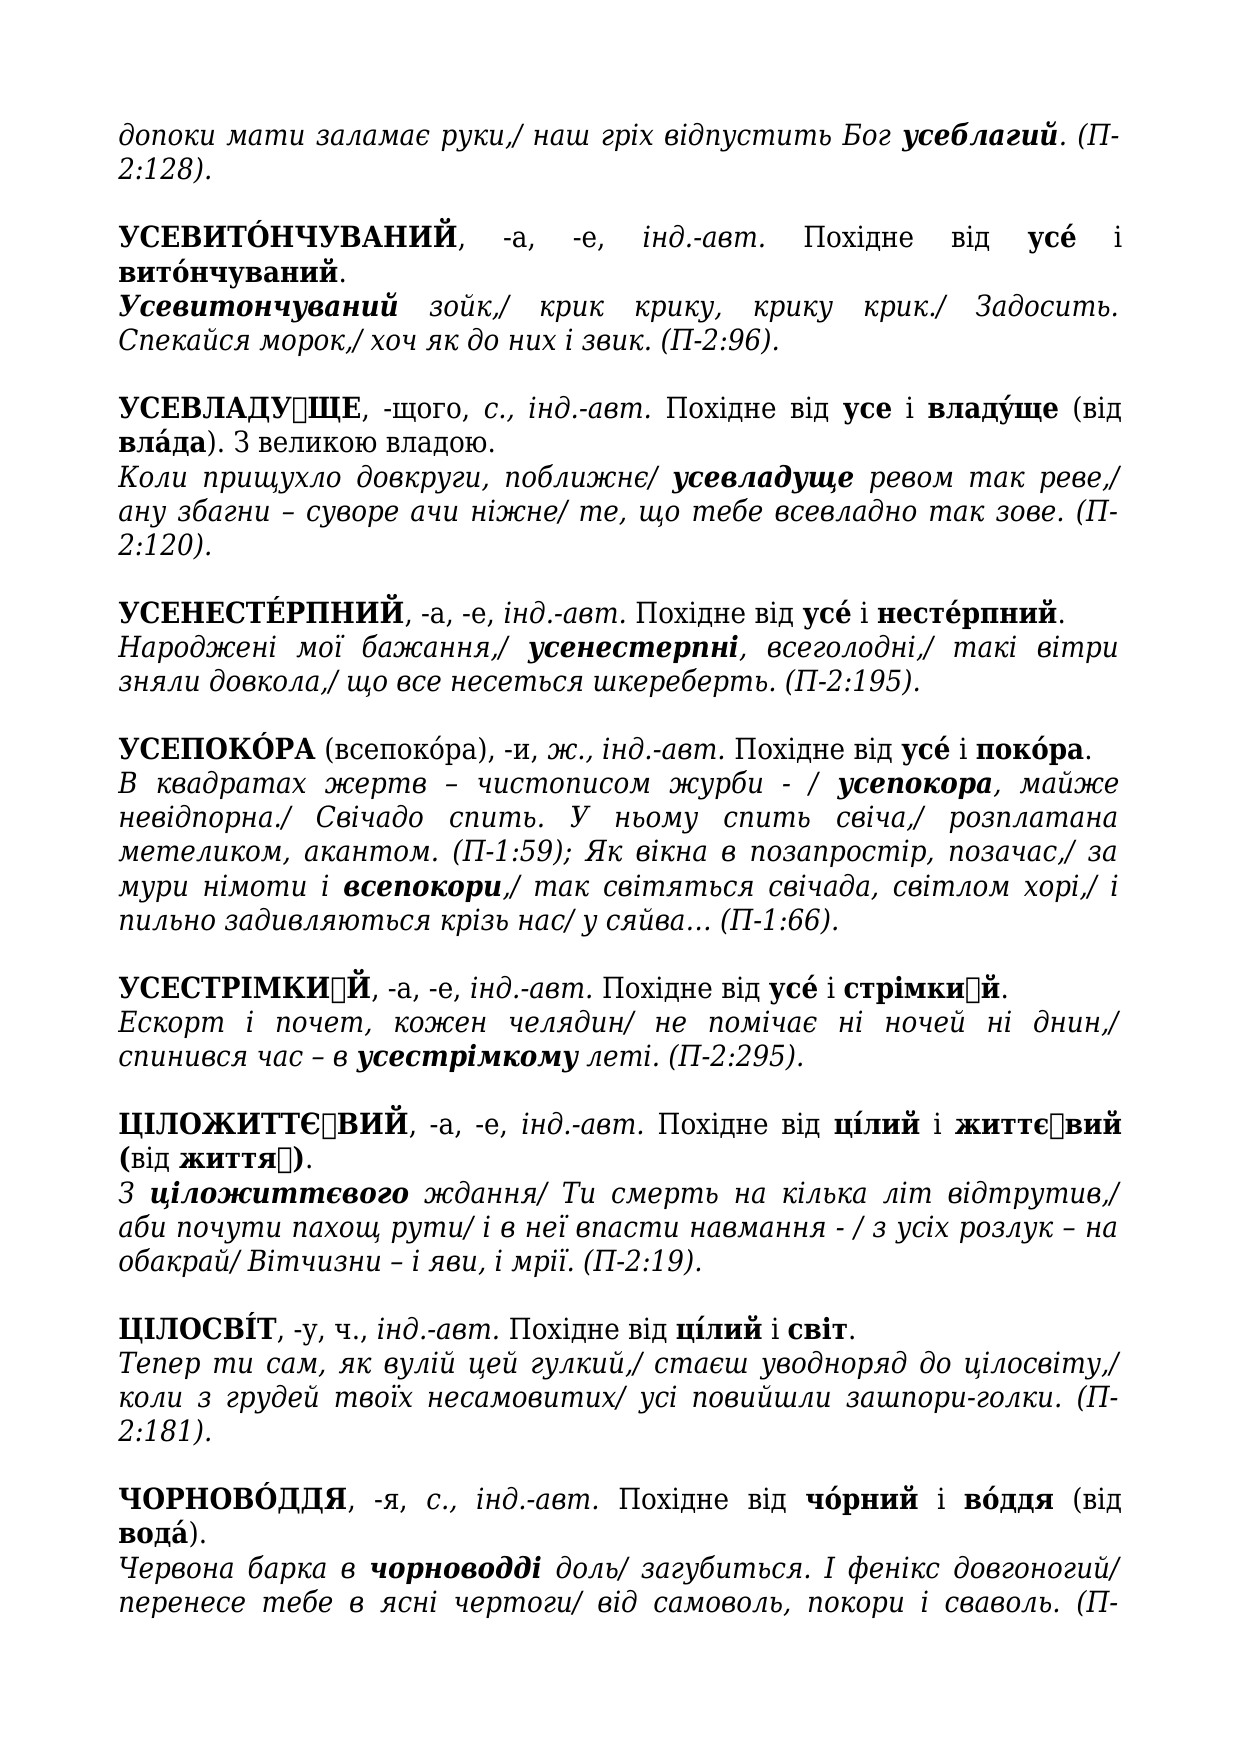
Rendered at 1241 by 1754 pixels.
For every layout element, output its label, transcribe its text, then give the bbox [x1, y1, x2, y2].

text Усепокóра (всепокóра), -и, ж., інд.-авт. Похідне від усé і покóра. [118, 732, 1122, 766]
text допоки мати заламає руки,/ наш гріх відпустить Бог усеблагий. (П-2:128). [118, 118, 1122, 186]
text Усевладуще, -щого, с., інд.-авт. Похідне від усе і владýще (від влáда). З великою владою. [118, 391, 1122, 459]
text Усевитончуваний зойк,/ крик крику, крику крик./ Задосить. Спекайся морок,/ хоч як до них і звик. (П-2:96). [118, 289, 1122, 357]
text Червона барка в чорноводді доль/ загубиться. І фенікс довгоногий/ перенесе тебе в ясні чертоги/ від самоволь, покори і сваволь. (П- [118, 1551, 1122, 1619]
text Коли прищухло довкруги, поближнє/ усевладуще ревом так реве,/ ану збагни – суворе ачи ніжне/ те, що тебе всевладно так зове. (П-2:120). [118, 459, 1122, 562]
text Ціложиттєвий, -а, -е, інд.-авт. Похідне від цíлий і життєвий (від життя). [118, 1107, 1122, 1176]
text Усестрімкий, -а, -е, інд.-авт. Похідне від усé і стрімкий. [118, 971, 1122, 1005]
text Усевитóнчуваний, -а, -е, інд.-авт. Похідне від усé і витóнчуваний. [118, 220, 1122, 289]
text З ціложиттєвого ждання/ Ти смерть на кілька літ відтрутив,/ аби почути пахощ рути/ і в неї впасти навмання - / з усіх розлук – на обакрай/ Вітчизни – і яви, і мрії. (П-2:19). [118, 1176, 1122, 1278]
text Цілосвíт, -у, ч., інд.-авт. Похідне від цíлий і світ. [118, 1312, 1122, 1346]
text Чорновóддя, -я, с., інд.-авт. Похідне від чóрний і вóддя (від водá). [118, 1482, 1122, 1551]
text В квадратах жертв – чистописом журби - / усепокора, майже невідпорна./ Свічадо спить. У ньому спить свіча,/ розплатана метеликом, акантом. (П-1:59); Як вікна в позапростір, позачас,/ за мури німоти і всепокори,/ так світяться свічада, світлом хорі,/ і пильно задивляються крізь нас/ у сяйва… (П-1:66). [118, 766, 1122, 937]
text Усенестéрпний, -а, -е, інд.-авт. Похідне від усé і нестéрпний. [118, 596, 1122, 630]
text Тепер ти сам, як вулій цей гулкий,/ стаєш уводноряд до цілосвіту,/ коли з грудей твоїх несамовитих/ усі повийшли зашпори-голки. (П-2:181). [118, 1346, 1122, 1448]
text Ескорт і почет, кожен челядин/ не помічає ні ночей ні днин,/ спинився час – в усестрімкому леті. (П-2:295). [118, 1005, 1122, 1073]
text Народжені мої бажання,/ усенестерпні, всеголодні,/ такі вітри зняли довкола,/ що все несеться шкереберть. (П-2:195). [118, 630, 1122, 698]
